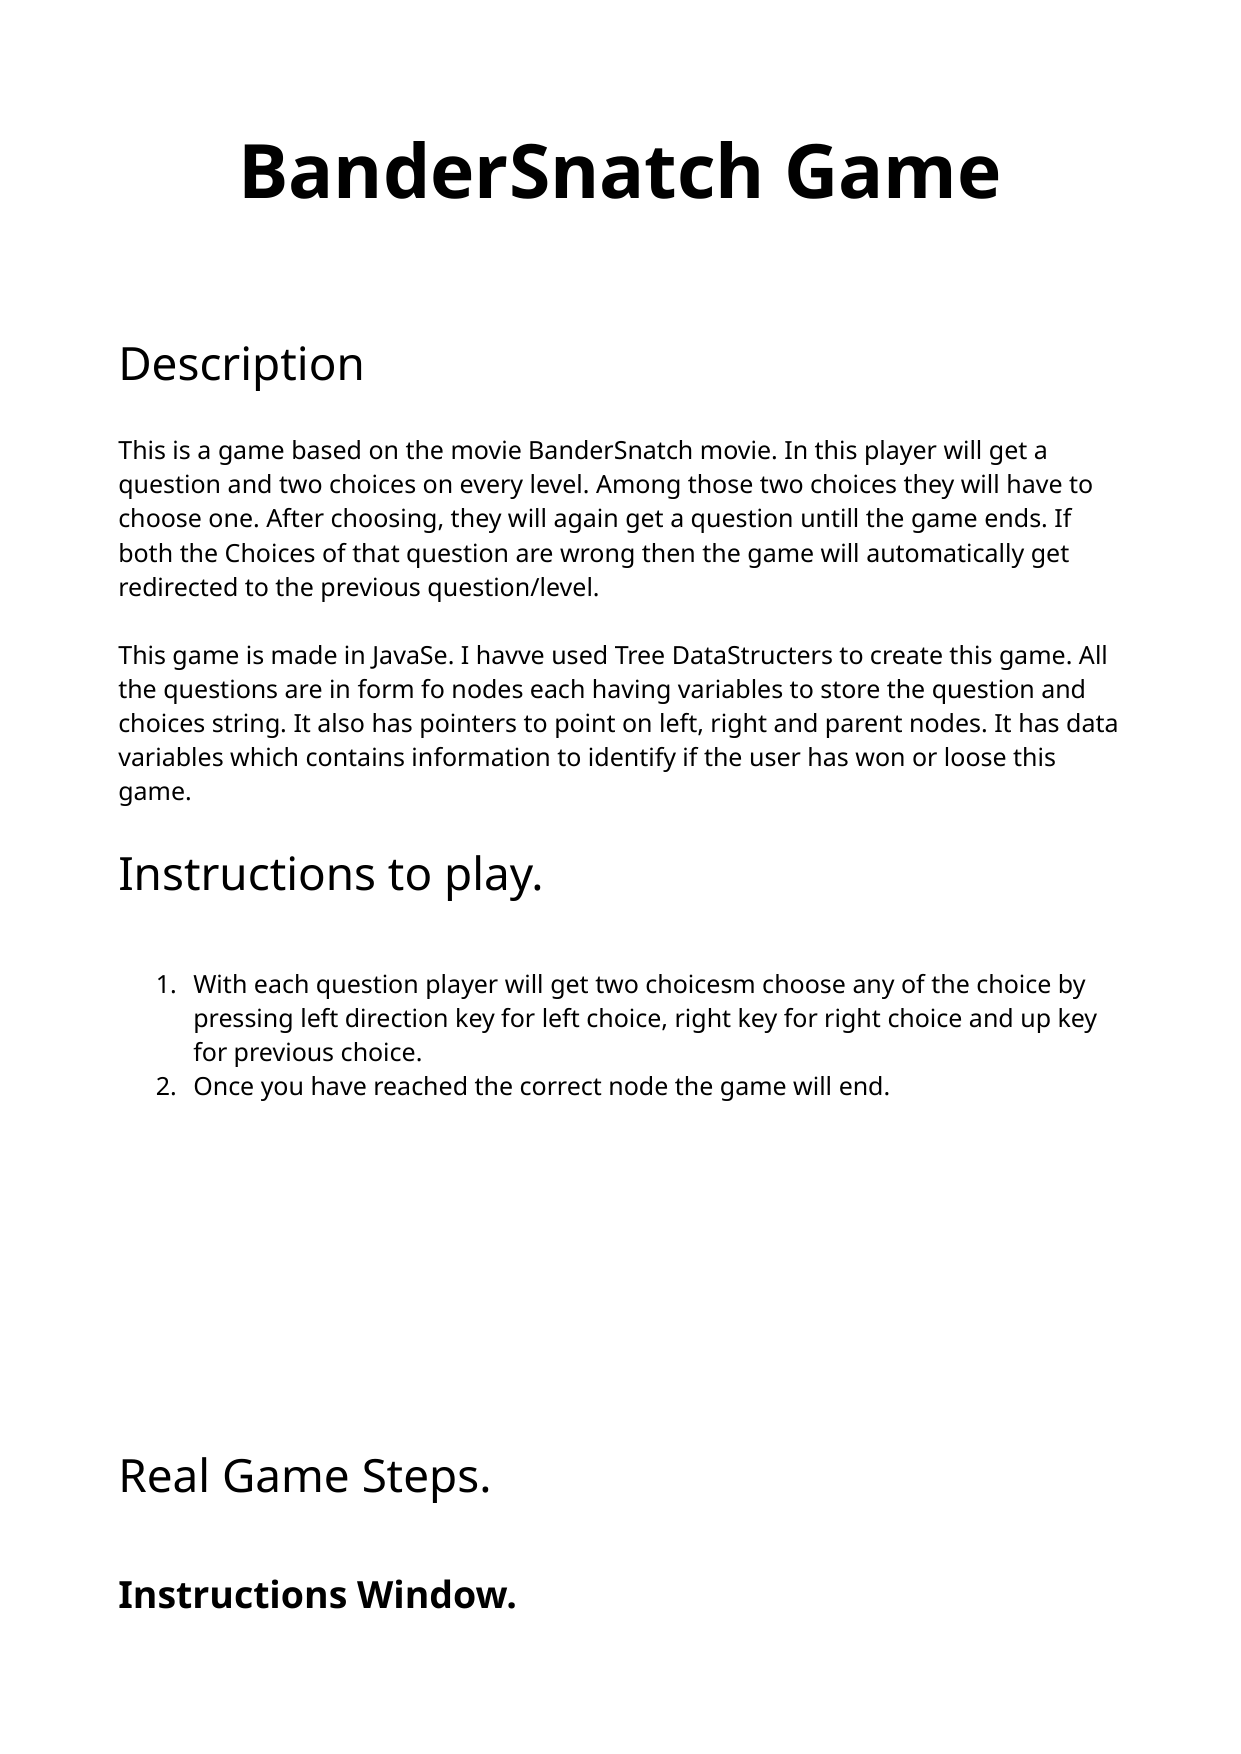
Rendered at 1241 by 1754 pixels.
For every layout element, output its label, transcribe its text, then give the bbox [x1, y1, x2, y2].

text BanderSnatch Game [118, 118, 1122, 220]
list With each question player will get two choicesm choose any of the choice by pressing left direction key for left choice, right key for right choice and up key for previous choice. [156, 967, 1122, 1069]
text This game is made in JavaSe. I havve used Tree DataStructers to create this game. All the questions are in form fo nodes each having variables to store the question and choices string. It also has pointers to point on left, right and parent nodes. It has data variables which contains information to identify if the user has won or loose this game. [118, 637, 1122, 808]
text Instructions to play. [118, 842, 1122, 904]
text This is a game based on the movie BanderSnatch movie. In this player will get a question and two choices on every level. Among those two choices they will have to choose one. After choosing, they will again get a question untill the game ends. If both the Choices of that question are wrong then the game will automatically get redirected to the previous question/level. [118, 433, 1122, 603]
text Description [118, 331, 1122, 393]
text Real Game Steps. [118, 1443, 1122, 1506]
text Instructions Window. [118, 1568, 1122, 1619]
list Once you have reached the correct node the game will end. [156, 1069, 1122, 1103]
